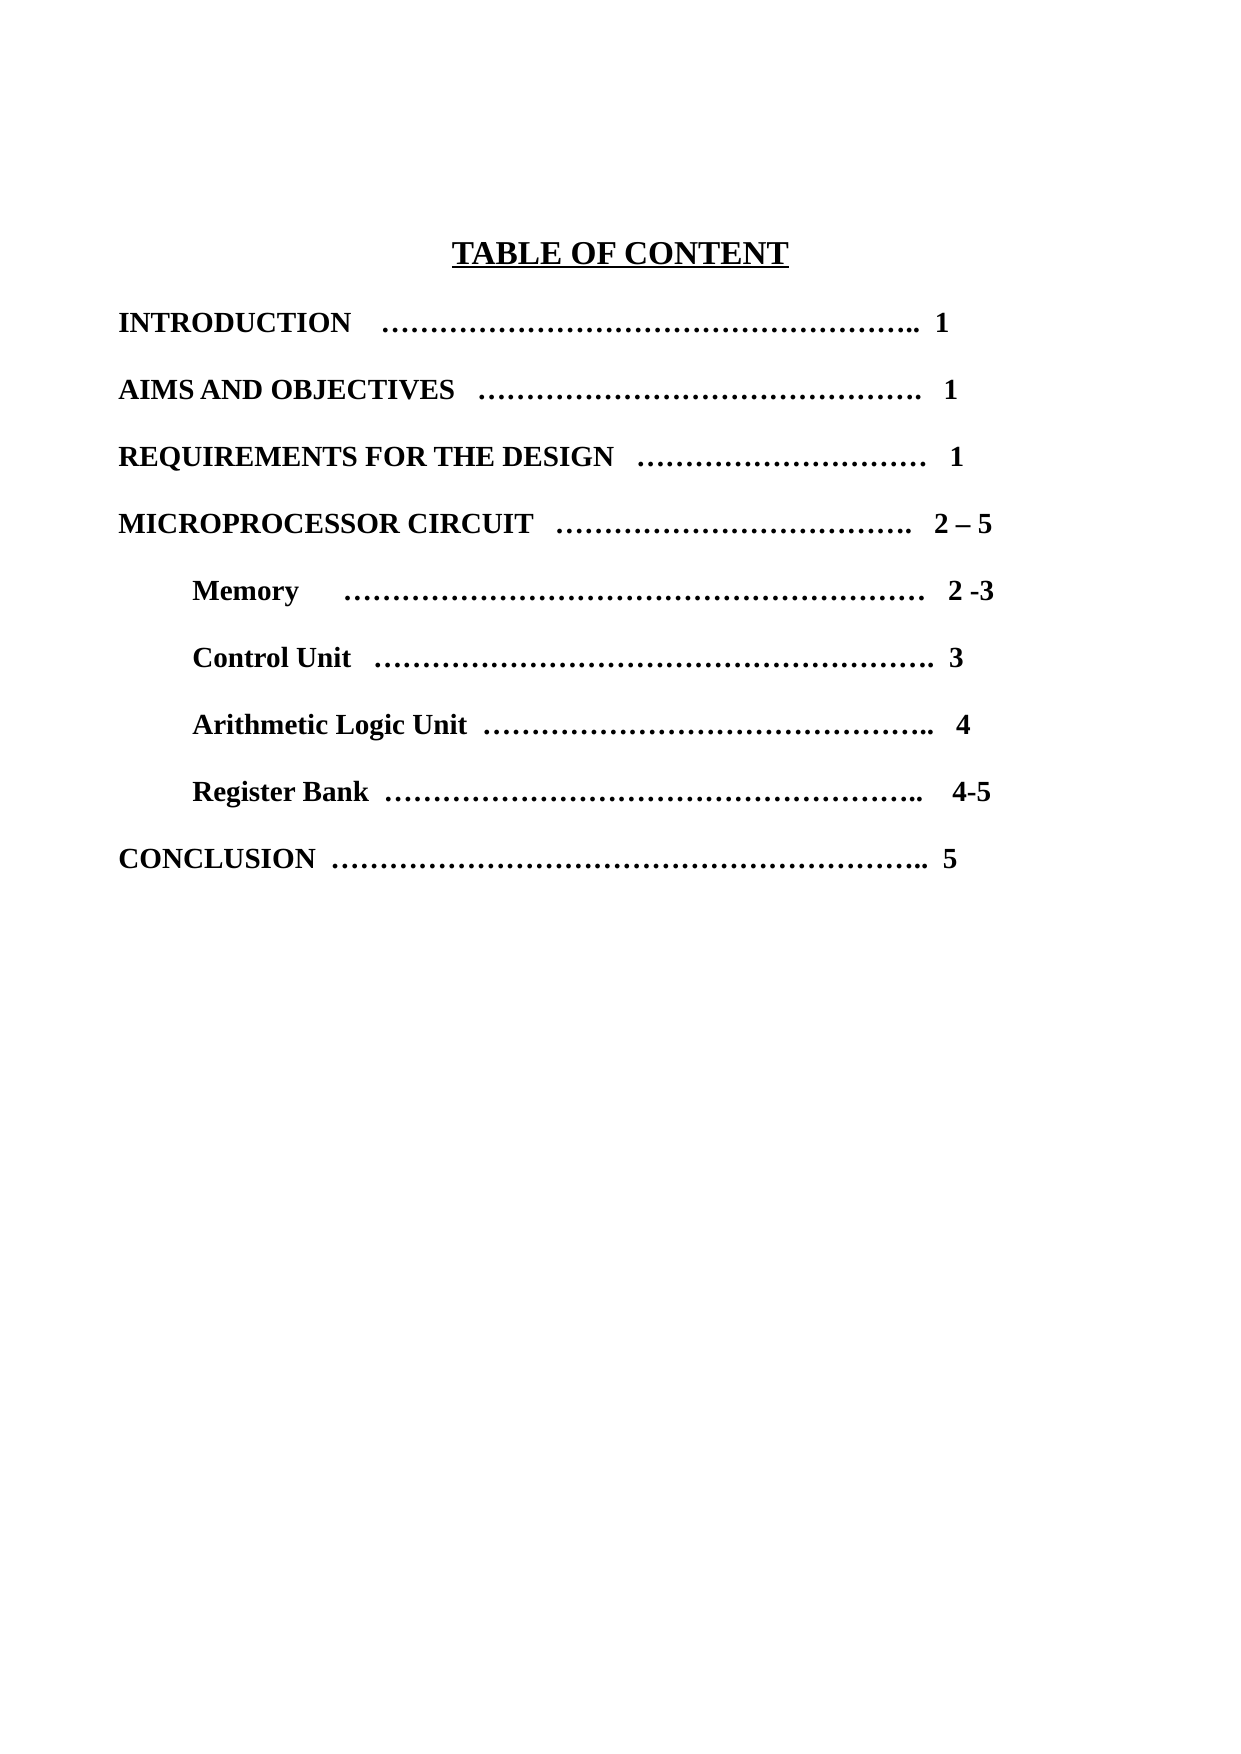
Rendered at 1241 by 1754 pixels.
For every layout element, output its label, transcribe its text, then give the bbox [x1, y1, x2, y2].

text Arithmetic Logic Unit ……………………………………….. 4 [118, 707, 1122, 741]
text REQUIREMENTS FOR THE DESIGN ………………………… 1 [118, 439, 1122, 473]
text MICROPROCESSOR CIRCUIT ………………………………. 2 – 5 [118, 506, 1122, 540]
text Control Unit …………………………………………………. 3 [118, 640, 1122, 674]
text CONCLUSION …………………………………………………….. 5 [118, 842, 1122, 875]
text TABLE OF CONTENT [118, 233, 1122, 271]
text Register Bank ……………………………………………….. 4-5 [118, 774, 1122, 808]
text Memory …………………………………………………… 2 -3 [118, 573, 1122, 607]
text AIMS AND OBJECTIVES ………………………………………. 1 [118, 372, 1122, 406]
text INTRODUCTION ……………………………………………….. 1 [118, 305, 1122, 338]
